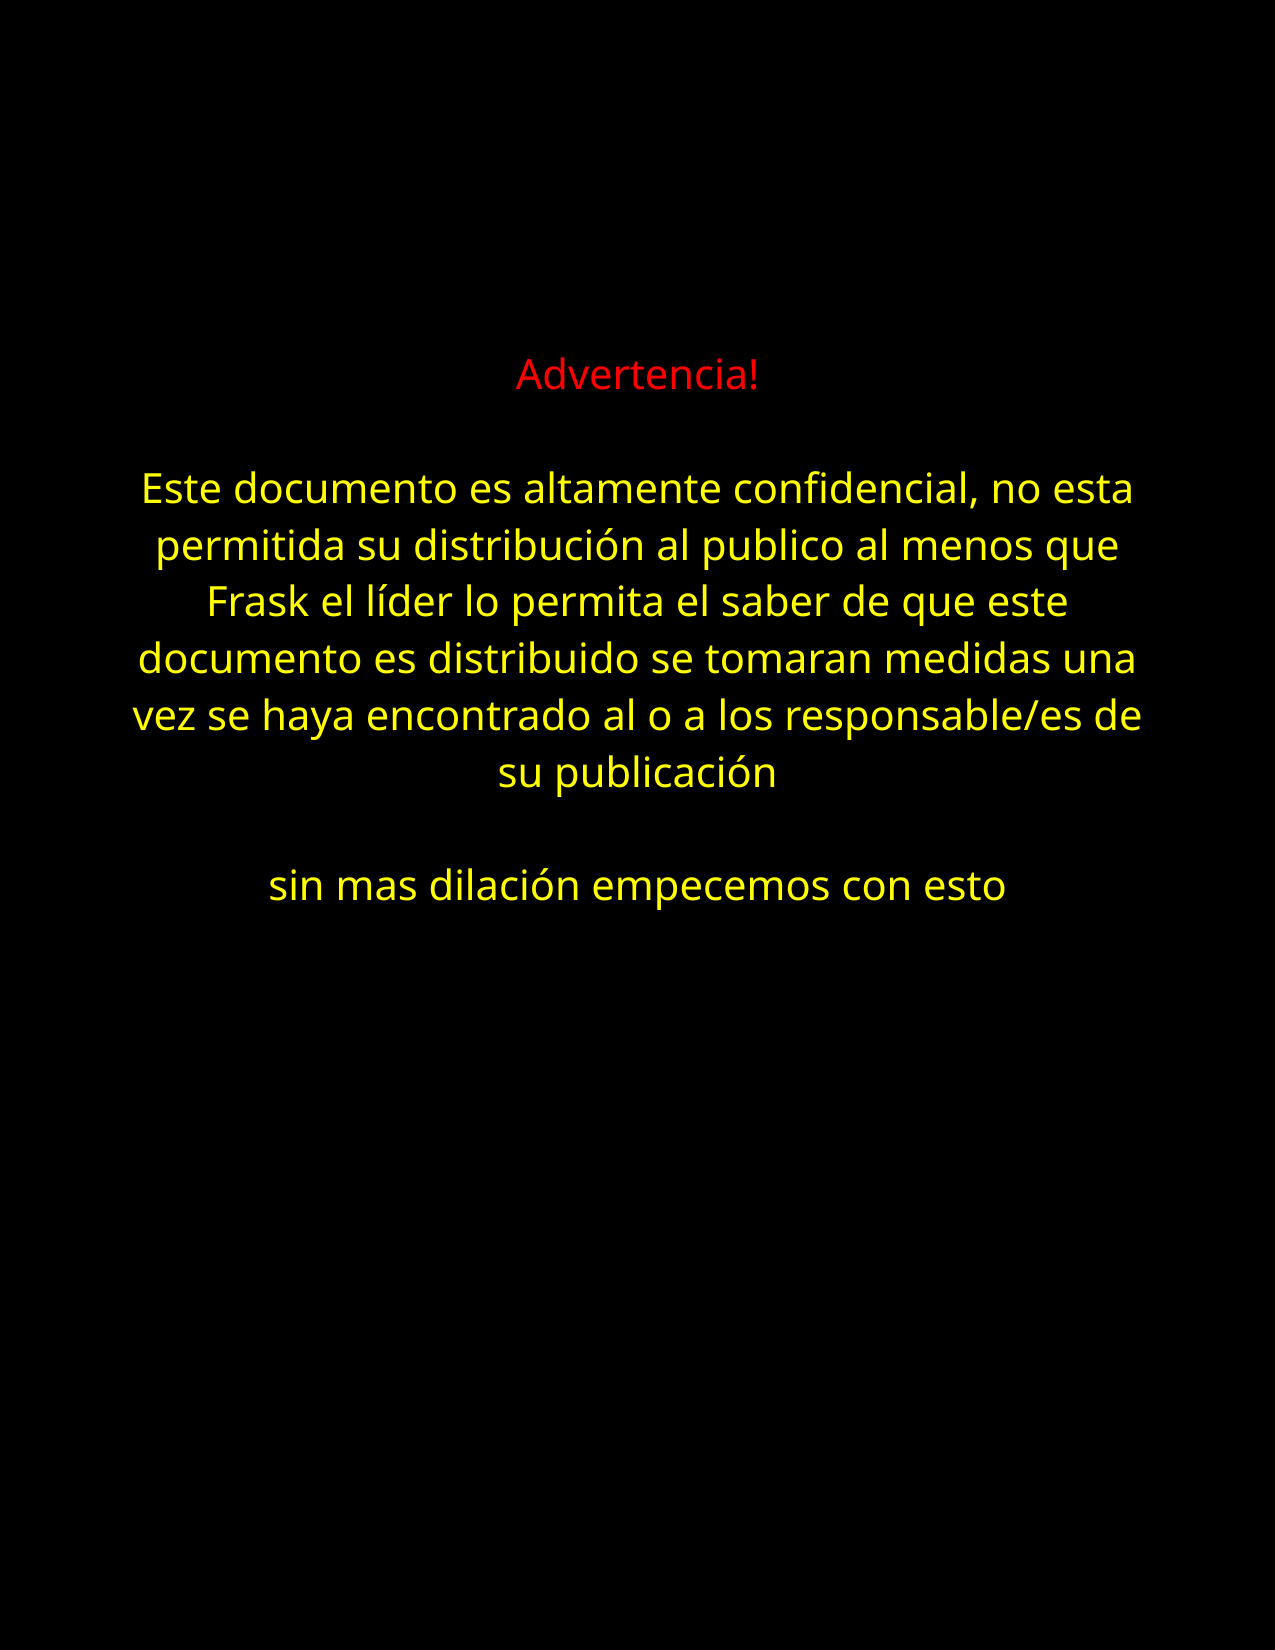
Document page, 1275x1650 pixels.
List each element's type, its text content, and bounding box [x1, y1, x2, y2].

text Advertencia! [118, 345, 1157, 402]
text sin mas dilación empecemos con esto [118, 856, 1157, 913]
text Este documento es altamente confidencial, no esta permitida su distribución al publico al menos que Frask el líder lo permita el saber de que este documento es distribuido se tomaran medidas una vez se haya encontrado al o a los responsable/es de su publicación [118, 459, 1157, 799]
